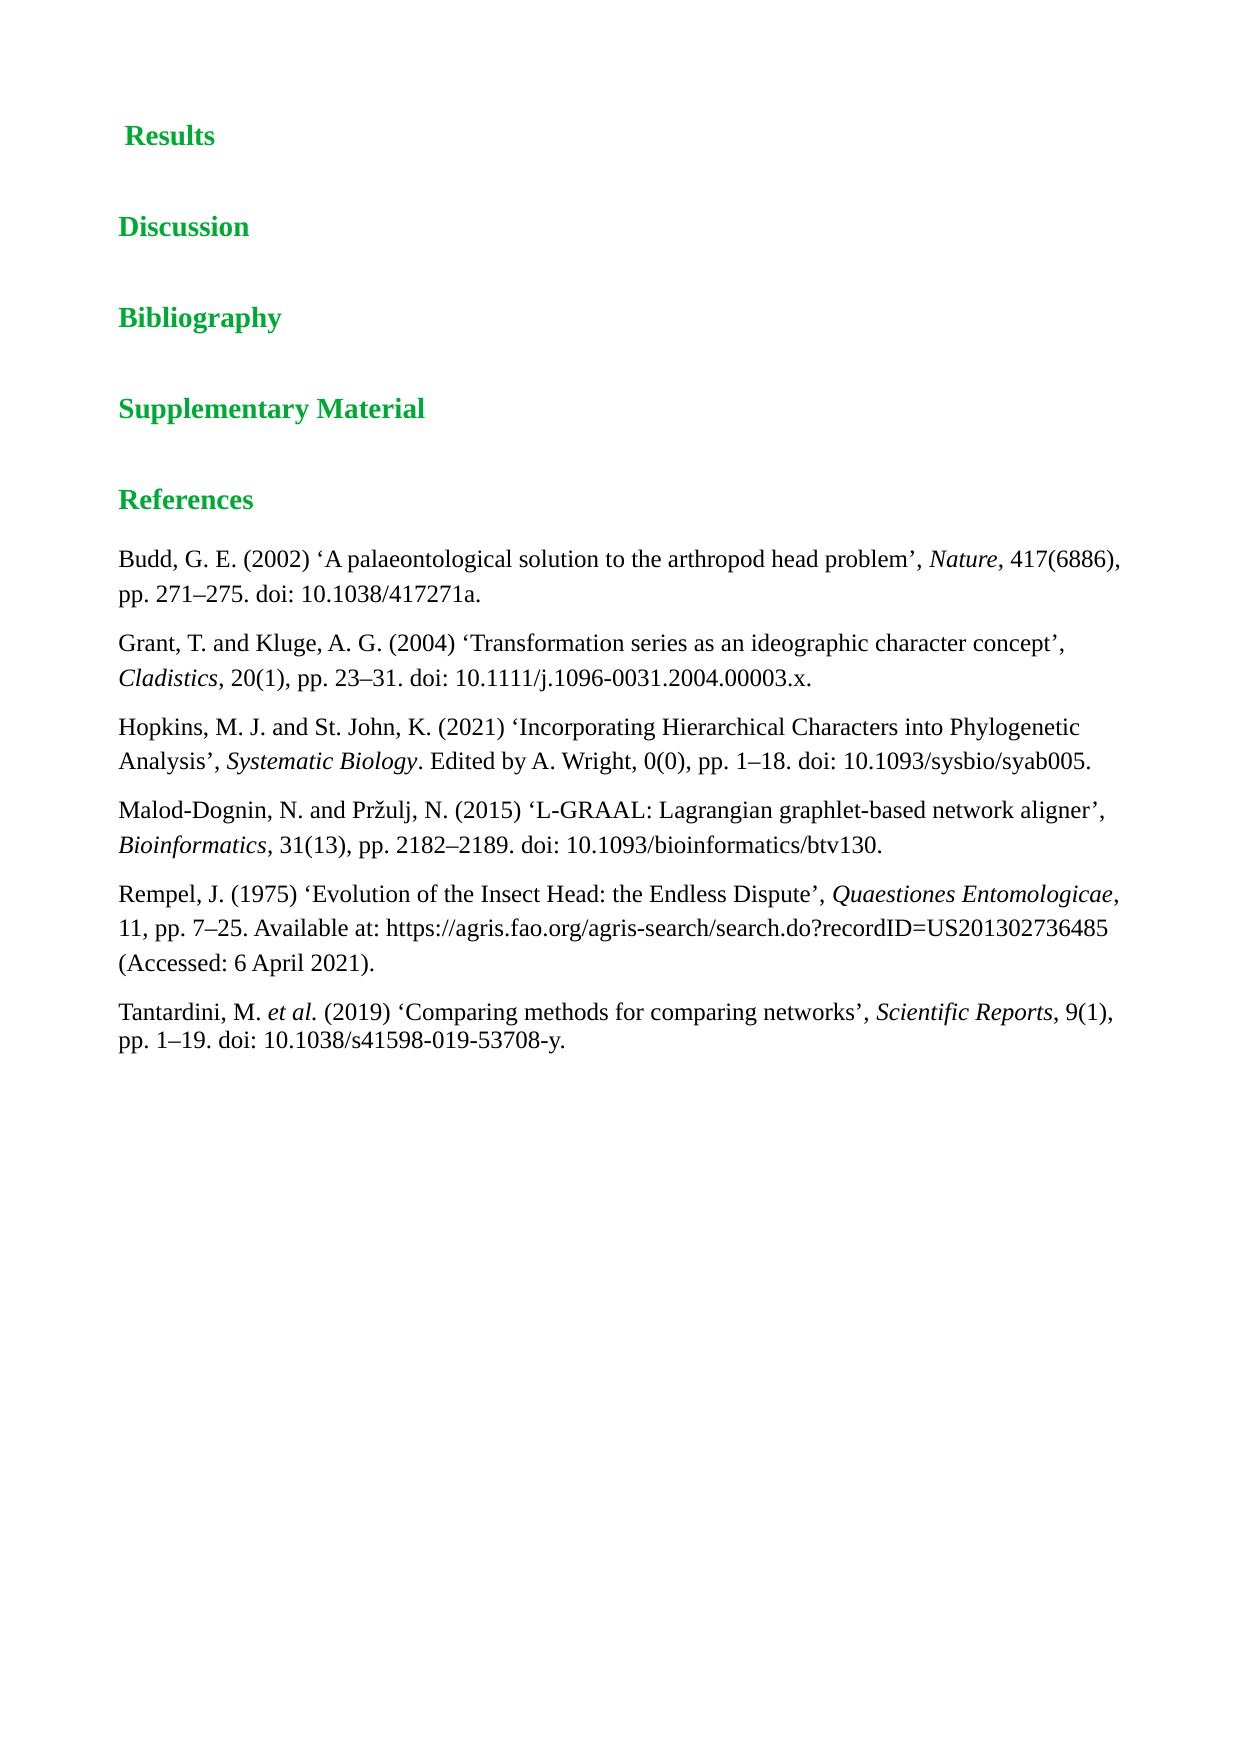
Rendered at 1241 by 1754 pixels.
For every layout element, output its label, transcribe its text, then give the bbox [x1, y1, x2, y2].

text References [118, 482, 1122, 516]
text Malod-Dognin, N. and Pržulj, N. (2015) ‘L-GRAAL: Lagrangian graphlet-based network aligner’, Bioinformatics, 31(13), pp. 2182–2189. doi: 10.1093/bioinformatics/btv130. [118, 795, 1122, 858]
text Budd, G. E. (2002) ‘A palaeontological solution to the arthropod head problem’, Nature, 417(6886), pp. 271–275. doi: 10.1038/417271a. [118, 544, 1122, 608]
text Rempel, J. (1975) ‘Evolution of the Insect Head: the Endless Dispute’, Quaestiones Entomologicae, 11, pp. 7–25. Available at: https://agris.fao.org/agris-search/search.do?recordID=US201302736485 (Accessed: 6 April 2021). [118, 879, 1122, 976]
text Hopkins, M. J. and St. John, K. (2021) ‘Incorporating Hierarchical Characters into Phylogenetic Analysis’, Systematic Biology. Edited by A. Wright, 0(0), pp. 1–18. doi: 10.1093/sysbio/syab005. [118, 712, 1122, 775]
text Discussion [118, 209, 1122, 243]
text Tantardini, M. et al. (2019) ‘Comparing methods for comparing networks’, Scientific Reports, 9(1), pp. 1–19. doi: 10.1038/s41598-019-53708-y. [118, 997, 1122, 1054]
text Grant, T. and Kluge, A. G. (2004) ‘Transformation series as an ideographic character concept’, Cladistics, 20(1), pp. 23–31. doi: 10.1111/j.1096-0031.2004.00003.x. [118, 628, 1122, 691]
text Bibliography [118, 300, 1122, 334]
text Supplementary Material [118, 391, 1122, 425]
text Results [118, 118, 1122, 152]
